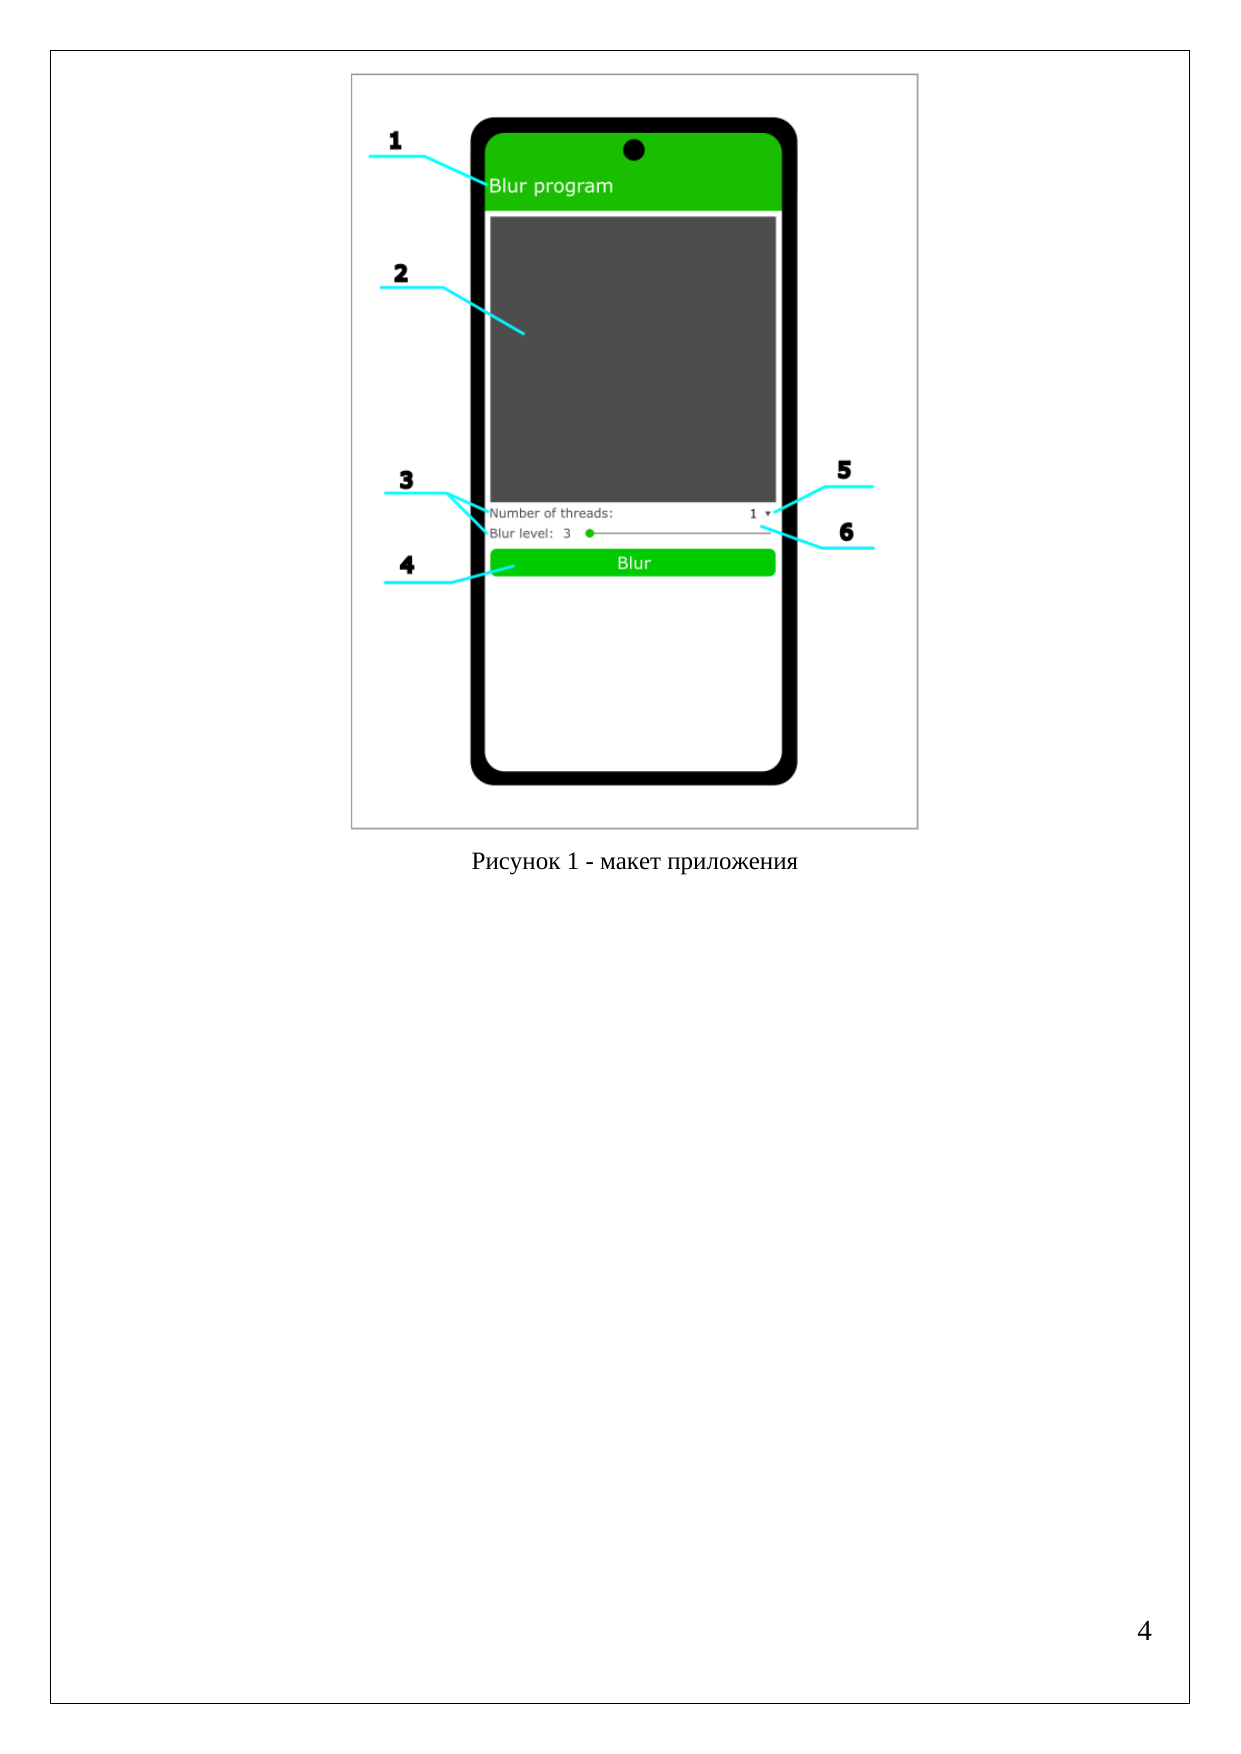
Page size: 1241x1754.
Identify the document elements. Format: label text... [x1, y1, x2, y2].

text Рисунок 1 - макет приложения [118, 846, 1152, 875]
